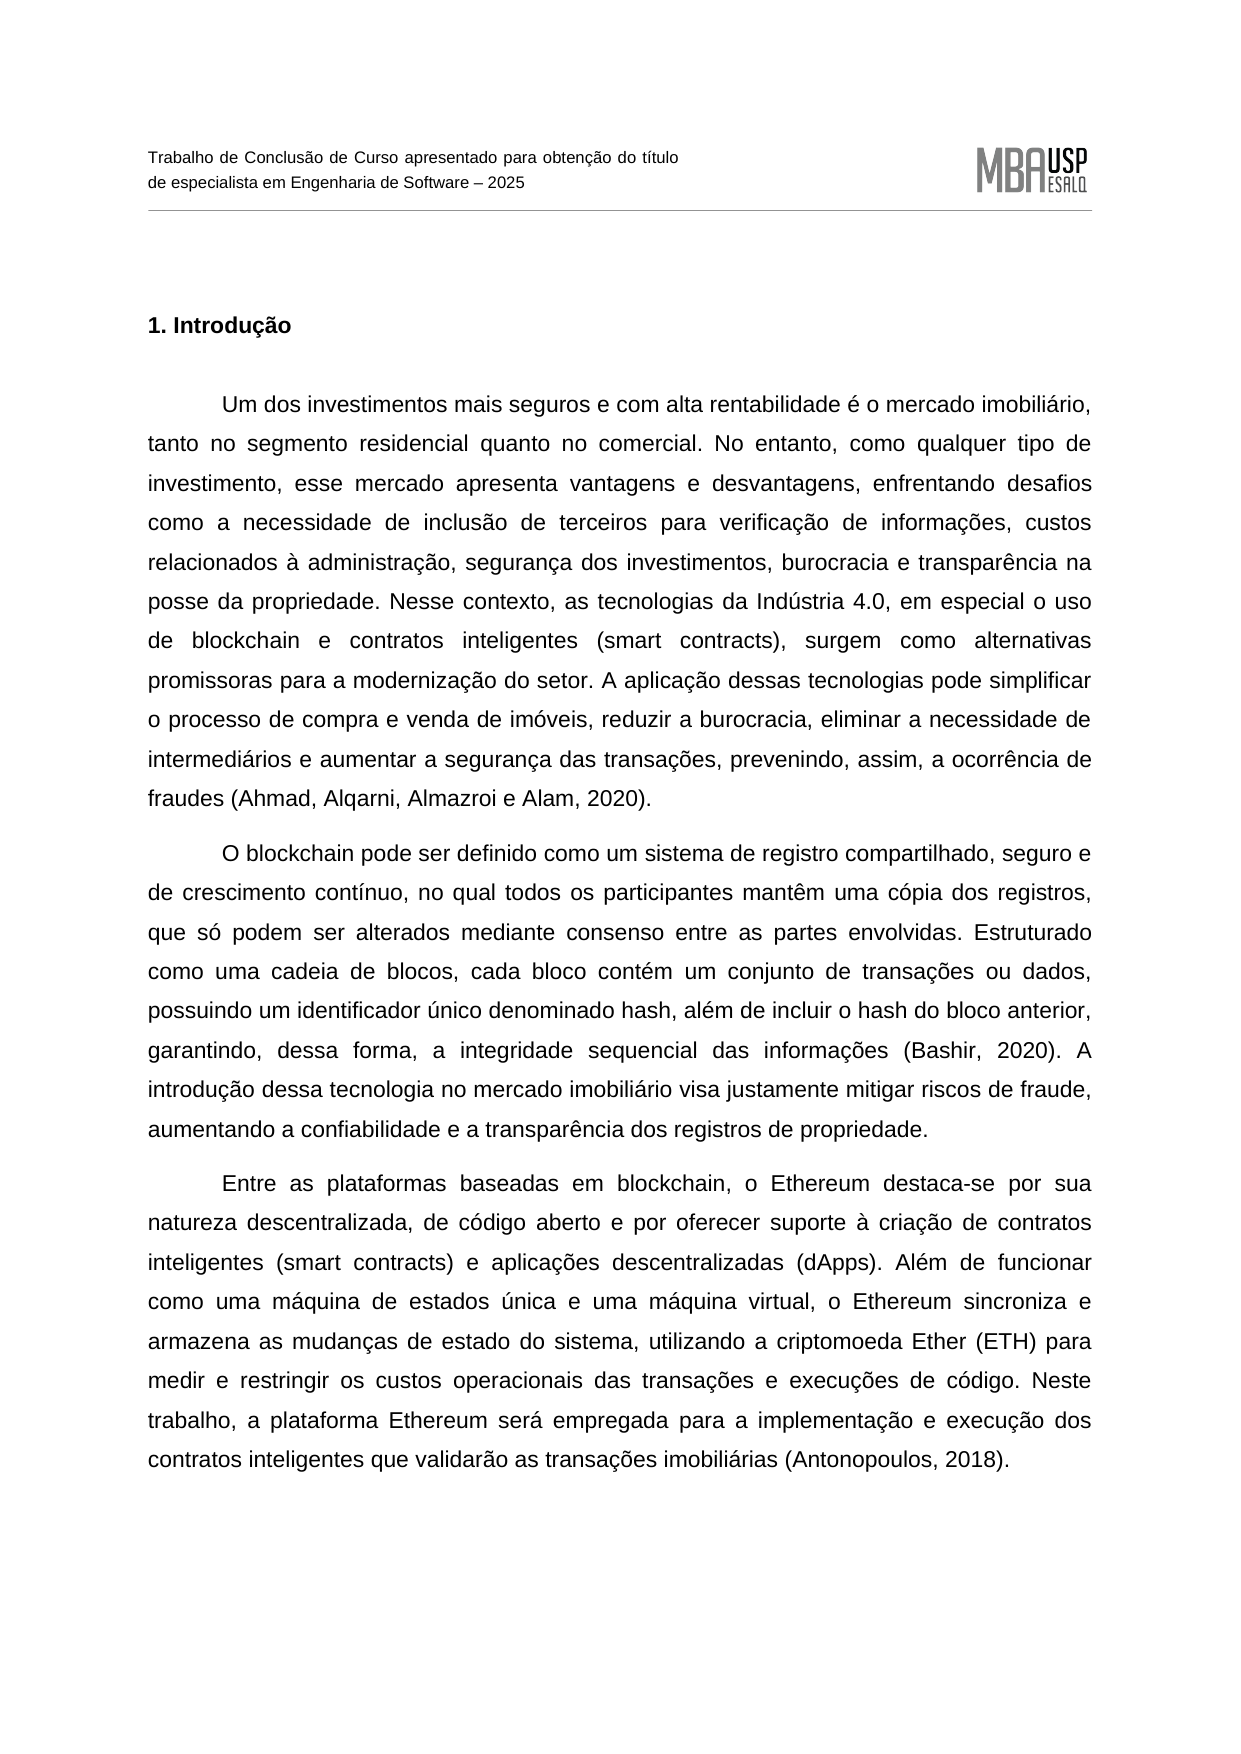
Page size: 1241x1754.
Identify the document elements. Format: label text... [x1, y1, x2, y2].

text O blockchain pode ser definido como um sistema de registro compartilhado, seguro e de crescimento contínuo, no qual todos os participantes mantêm uma cópia dos registros, que só podem ser alterados mediante consenso entre as partes envolvidas. Estruturado como uma cadeia de blocos, cada bloco contém um conjunto de transações ou dados, possuindo um identificador único denominado hash, além de incluir o hash do bloco anterior, garantindo, dessa forma, a integridade sequencial das informações (Bashir, 2020). A introdução dessa tecnologia no mercado imobiliário visa justamente mitigar riscos de fraude, aumentando a confiabilidade e a transparência dos registros de propriedade. [148, 839, 1092, 1142]
text Entre as plataformas baseadas em blockchain, o Ethereum destaca-se por sua natureza descentralizada, de código aberto e por oferecer suporte à criação de contratos inteligentes (smart contracts) e aplicações descentralizadas (dApps). Além de funcionar como uma máquina de estados única e uma máquina virtual, o Ethereum sincroniza e armazena as mudanças de estado do sistema, utilizando a criptomoeda Ether (ETH) para medir e restringir os custos operacionais das transações e execuções de código. Neste trabalho, a plataforma Ethereum será empregada para a implementação e execução dos contratos inteligentes que validarão as transações imobiliárias (Antonopoulos, 2018). [148, 1170, 1092, 1473]
picture [972, 146, 1092, 195]
text Um dos investimentos mais seguros e com alta rentabilidade é o mercado imobiliário, tanto no segmento residencial quanto no comercial. No entanto, como qualquer tipo de investimento, esse mercado apresenta vantagens e desvantagens, enfrentando desafios como a necessidade de inclusão de terceiros para verificação de informações, custos relacionados à administração, segurança dos investimentos, burocracia e transparência na posse da propriedade. Nesse contexto, as tecnologias da Indústria 4.0, em especial o uso de blockchain e contratos inteligentes (smart contracts), surgem como alternativas promissoras para a modernização do setor. A aplicação dessas tecnologias pode simplificar o processo de compra e venda de imóveis, reduzir a burocracia, eliminar a necessidade de intermediários e aumentar a segurança das transações, prevenindo, assim, a ocorrência de fraudes (Ahmad, Alqarni, Almazroi e Alam, 2020). [148, 391, 1092, 812]
list 1. Introdução [148, 312, 1092, 338]
